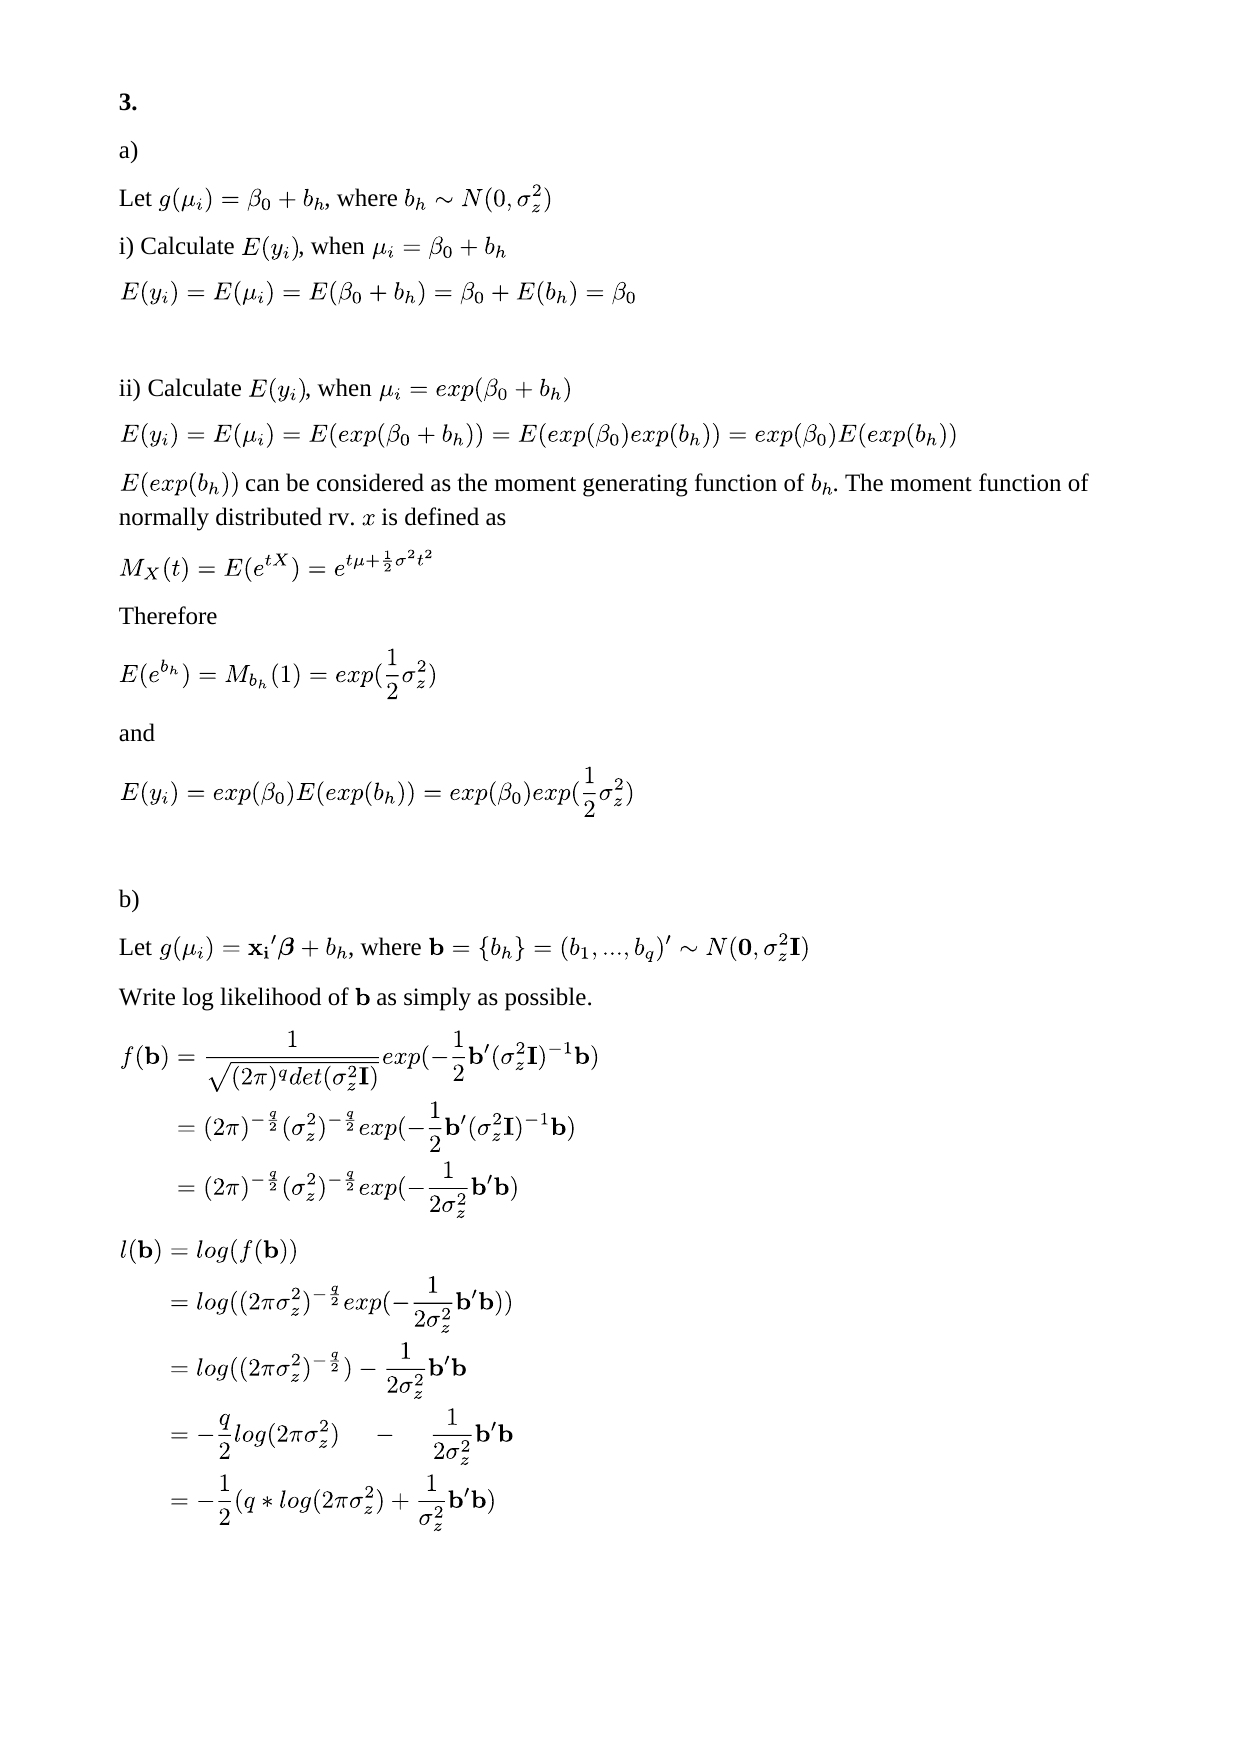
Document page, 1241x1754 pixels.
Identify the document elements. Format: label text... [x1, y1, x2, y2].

text i) Calculate , when [119, 231, 1121, 261]
text a) [119, 135, 1121, 164]
text b) [119, 884, 1121, 913]
text ii) Calculate , when [119, 373, 1121, 403]
text and [119, 718, 1121, 747]
text 3. [119, 87, 1121, 116]
text Write log likelihood of as simply as possible. [119, 982, 1121, 1011]
text Let , where [119, 932, 1121, 963]
text can be considered as the moment generating function of . The moment function of normally distributed rv. is defined as [119, 468, 1121, 531]
text Let , where [119, 183, 1121, 212]
text Therefore [119, 601, 1121, 630]
